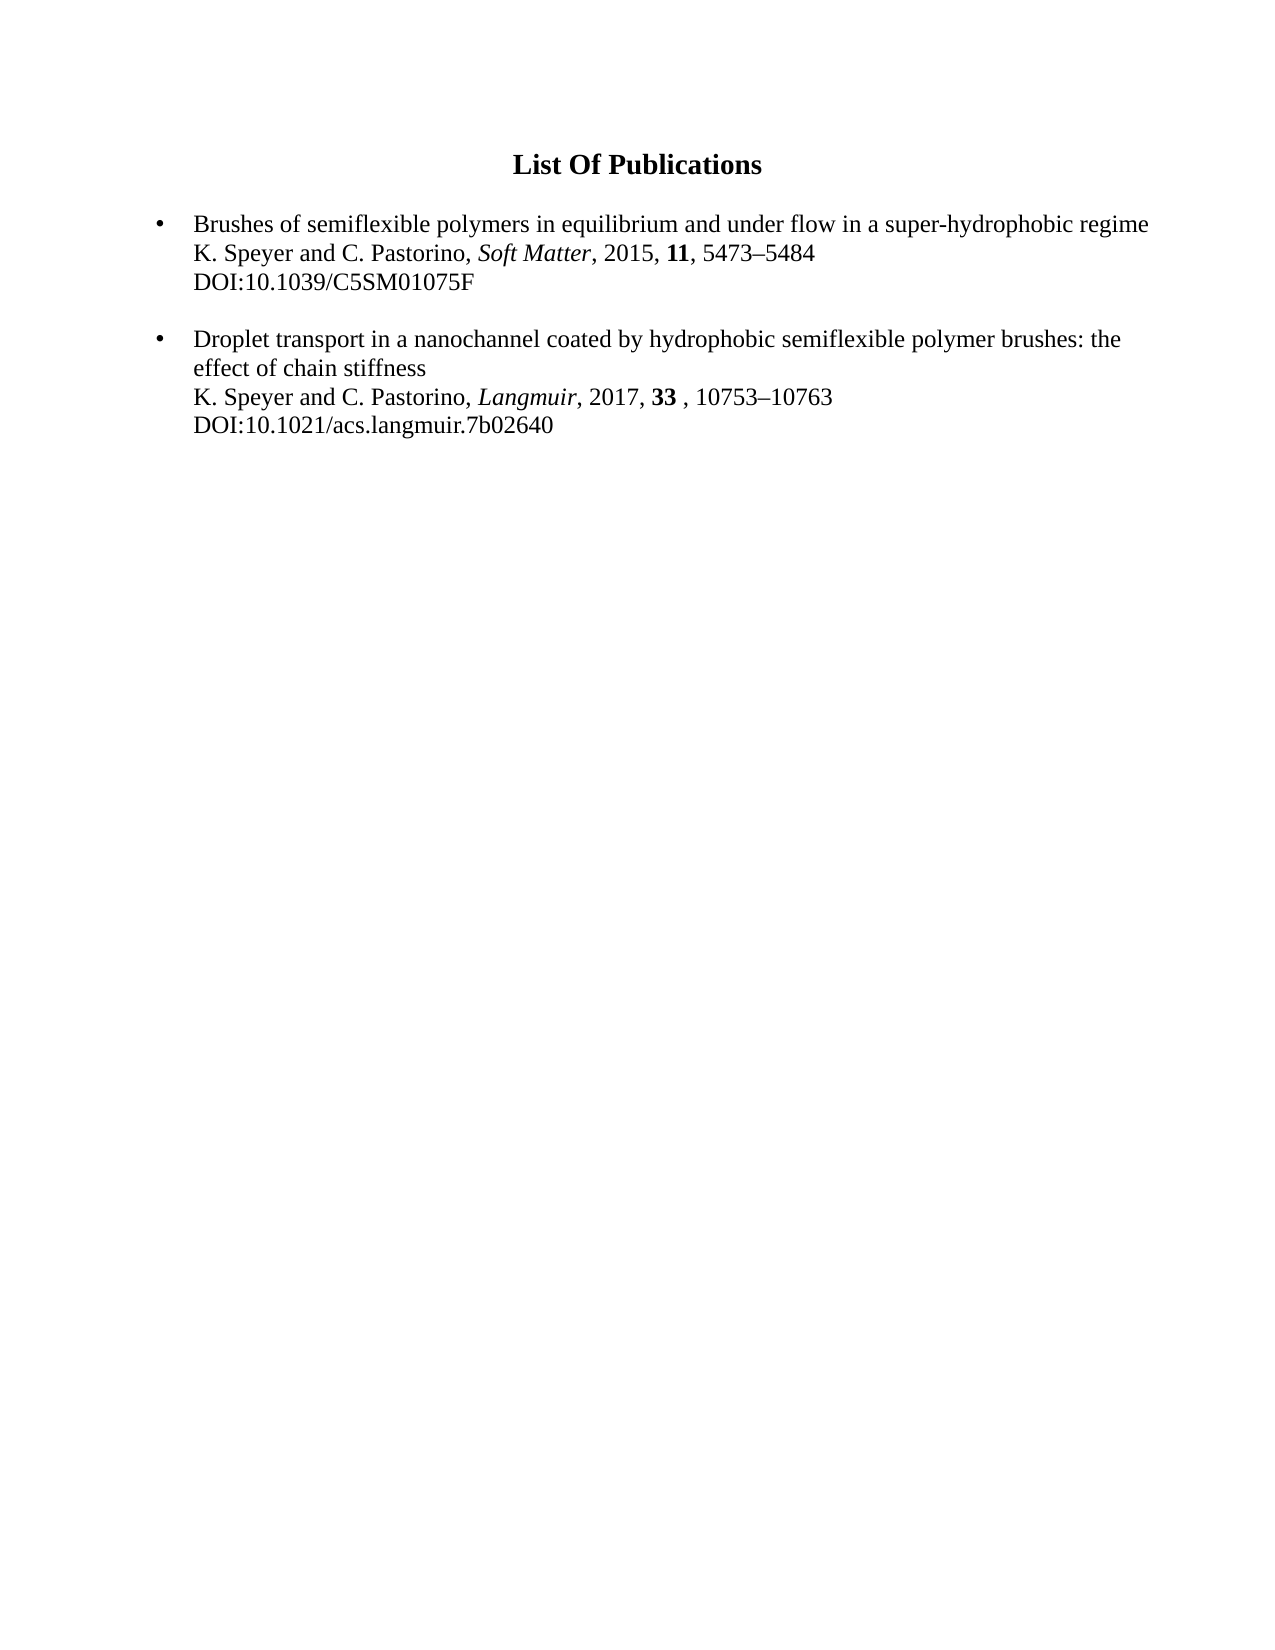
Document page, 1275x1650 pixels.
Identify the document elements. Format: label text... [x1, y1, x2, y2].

list K. Speyer and C. Pastorino, Langmuir, 2017, 33 , 10753–10763 [156, 382, 1157, 410]
list Brushes of semiflexible polymers in equilibrium and under flow in a super-hydrophobic regime [156, 209, 1157, 238]
list Droplet transport in a nanochannel coated by hydrophobic semiflexible polymer brushes: the effect of chain stiffness [156, 324, 1157, 382]
list DOI:10.1021/acs.langmuir.7b02640 [156, 410, 1157, 439]
list DOI:10.1039/C5SM01075F [156, 267, 1157, 295]
list K. Speyer and C. Pastorino, Soft Matter, 2015, 11, 5473–5484 [156, 238, 1157, 267]
text List Of Publications [118, 147, 1157, 180]
